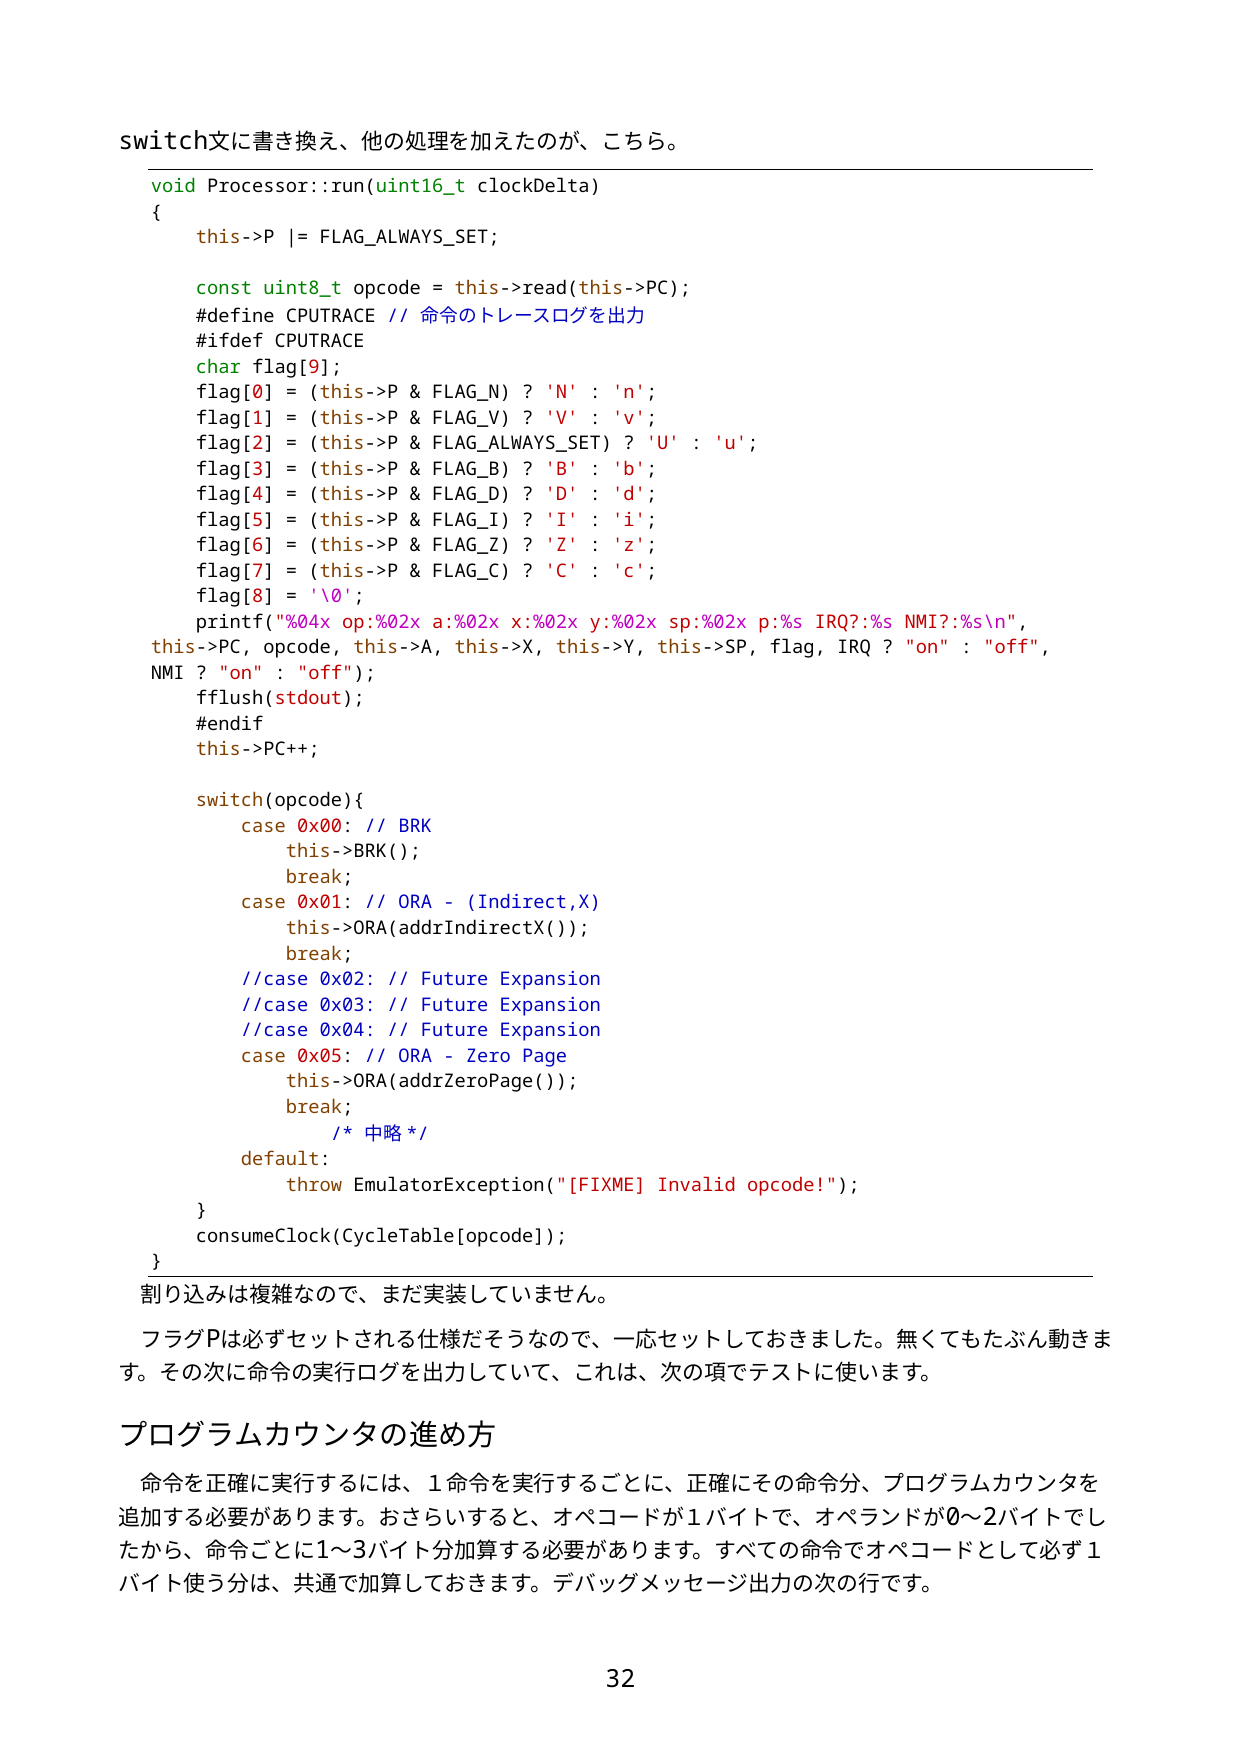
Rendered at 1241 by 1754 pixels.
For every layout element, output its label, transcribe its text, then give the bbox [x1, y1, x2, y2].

text this->ORA(addrZeroPage()); [148, 1064, 1093, 1089]
text 命令を正確に実行するには、１命令を実行するごとに、正確にその命令分、プログラムカウンタを追加する必要があります。おさらいすると、オペコードが１バイトで、オペランドが0～2バイトでしたから、命令ごとに1～3バイト分加算する必要があります。すべての命令でオペコードとして必ず１バイト使う分は、共通で加算しておきます。デバッグメッセージ出力の次の行です。 [118, 1466, 1122, 1598]
text this->P |= FLAG_ALWAYS_SET; [148, 220, 1093, 249]
text 割り込みは複雑なので、まだ実装していません。 [118, 1277, 1122, 1308]
text break; [148, 936, 1093, 962]
text #define CPUTRACE // 命令のトレースログを出力 [148, 297, 1093, 324]
text #endif [148, 707, 1093, 732]
text { [148, 195, 1093, 220]
text void Processor::run(uint16_t clockDelta) [148, 170, 1093, 195]
text case 0x01: // ORA - (Indirect,X) [148, 885, 1093, 911]
text char flag[9]; [148, 349, 1093, 375]
subtitle プログラムカウンタの進め方 [118, 1412, 1122, 1454]
text } [148, 1244, 1093, 1276]
text flag[5] = (this->P & FLAG_I) ? 'I' : 'i'; [148, 503, 1093, 528]
text this->BRK(); [148, 834, 1093, 860]
text flag[6] = (this->P & FLAG_Z) ? 'Z' : 'z'; [148, 528, 1093, 554]
text /* 中略 */ [148, 1115, 1093, 1142]
text fflush(stdout); [148, 681, 1093, 707]
text flag[8] = '\0'; [148, 579, 1093, 605]
text switch文に書き換え、他の処理を加えたのが、こちら。 [118, 123, 1122, 157]
text //case 0x04: // Future Expansion [148, 1013, 1093, 1038]
text flag[4] = (this->P & FLAG_D) ? 'D' : 'd'; [148, 477, 1093, 503]
text flag[1] = (this->P & FLAG_V) ? 'V' : 'v'; [148, 401, 1093, 426]
text default: [148, 1142, 1093, 1168]
text case 0x00: // BRK [148, 809, 1093, 834]
text フラグPは必ずセットされる仕様だそうなので、一応セットしておきました。無くてもたぶん動きます。その次に命令の実行ログを出力していて、これは、次の項でテストに使います。 [118, 1321, 1122, 1387]
text case 0x05: // ORA - Zero Page [148, 1038, 1093, 1064]
text //case 0x02: // Future Expansion [148, 962, 1093, 987]
text printf("%04x op:%02x a:%02x x:%02x y:%02x sp:%02x p:%s IRQ?:%s NMI?:%s\n", this->PC, opcode, this->A, this->X, this->Y, this->SP, flag, IRQ ? "on" : "off", NMI ? "on" : "off"); [148, 605, 1093, 681]
text } [148, 1193, 1093, 1219]
text break; [148, 860, 1093, 885]
text const uint8_t opcode = this->read(this->PC); [148, 271, 1093, 297]
text //case 0x03: // Future Expansion [148, 987, 1093, 1013]
text this->PC++; [148, 732, 1093, 761]
text throw EmulatorException("[FIXME] Invalid opcode!"); [148, 1168, 1093, 1193]
text flag[3] = (this->P & FLAG_B) ? 'B' : 'b'; [148, 452, 1093, 477]
text flag[7] = (this->P & FLAG_C) ? 'C' : 'c'; [148, 554, 1093, 579]
text consumeClock(CycleTable[opcode]); [148, 1219, 1093, 1244]
text #ifdef CPUTRACE [148, 324, 1093, 349]
text flag[2] = (this->P & FLAG_ALWAYS_SET) ? 'U' : 'u'; [148, 426, 1093, 452]
text this->ORA(addrIndirectX()); [148, 911, 1093, 936]
text break; [148, 1089, 1093, 1115]
text switch(opcode){ [148, 783, 1093, 809]
text flag[0] = (this->P & FLAG_N) ? 'N' : 'n'; [148, 375, 1093, 401]
